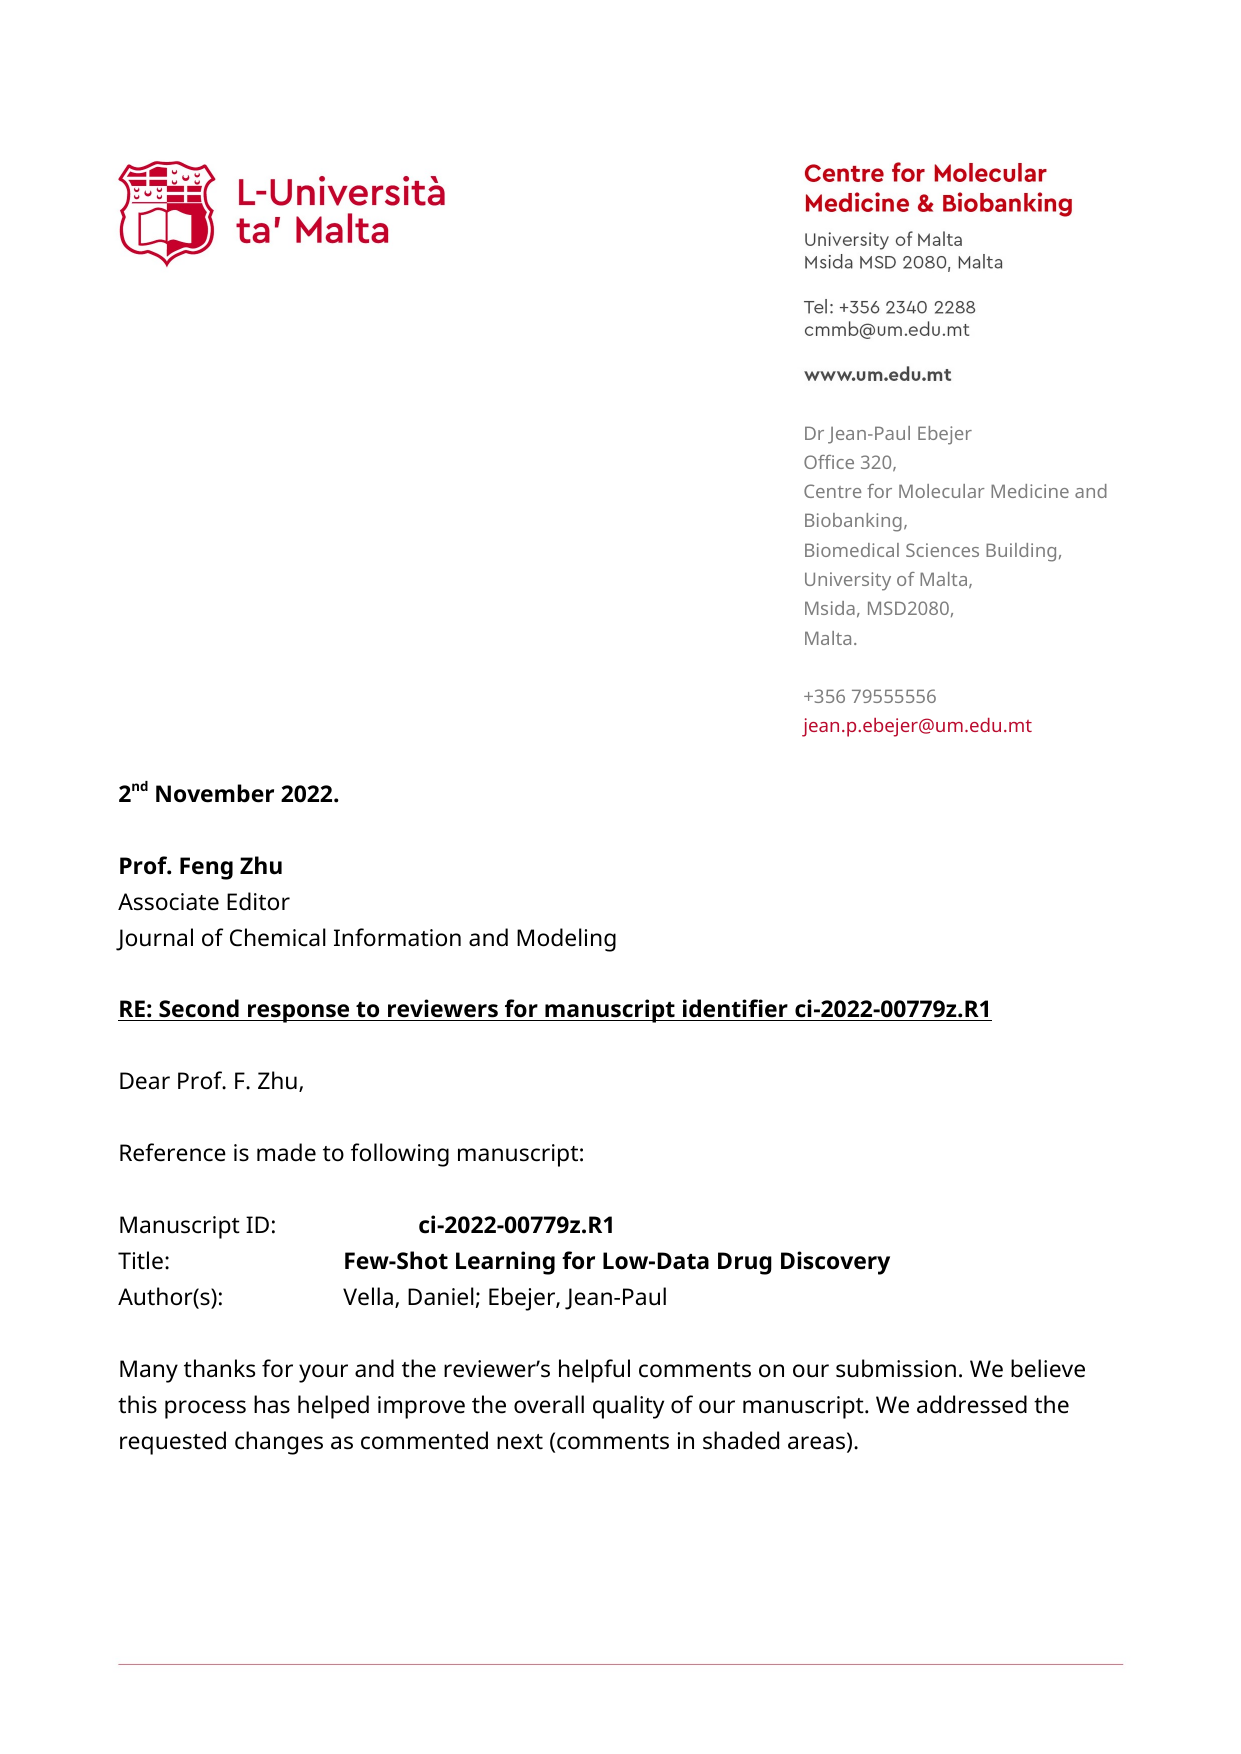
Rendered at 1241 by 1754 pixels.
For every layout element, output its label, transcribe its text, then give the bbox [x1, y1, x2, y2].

text Biomedical Sciences Building, [803, 537, 1122, 562]
text Dear Prof. F. Zhu, [118, 1065, 1122, 1097]
text RE: Second response to reviewers for manuscript identifier ci-2022-00779z.R1 [118, 993, 1122, 1025]
text requested changes as commented next (comments in shaded areas). [118, 1425, 1122, 1456]
text Author(s): Vella, Daniel; Ebejer, Jean-Paul [118, 1281, 1122, 1312]
text Dr Jean-Paul Ebejer [803, 420, 1122, 445]
text Manuscript ID: ci-2022-00779z.R1 [118, 1209, 1122, 1240]
text Journal of Chemical Information and Modeling [118, 922, 1122, 953]
text Malta. [803, 625, 1122, 650]
picture [0, 0, 1240, 1754]
text 2nd November 2022. [118, 778, 1122, 809]
text Reference is made to following manuscript: [118, 1137, 1122, 1168]
text Title: Few-Shot Learning for Low-Data Drug Discovery [118, 1245, 1122, 1276]
text Associate Editor [118, 886, 1122, 917]
text University of Malta, [803, 566, 1122, 592]
text Msida, MSD2080, [803, 596, 1122, 621]
text jean.p.ebejer@um.edu.mt [803, 713, 1122, 738]
text this process has helped improve the overall quality of our manuscript. We addressed the [118, 1389, 1122, 1420]
text Prof. Feng Zhu [118, 850, 1122, 881]
text Centre for Molecular Medicine and Biobanking, [803, 478, 1122, 533]
text Many thanks for your and the reviewer’s helpful comments on our submission. We believe [118, 1353, 1122, 1384]
text +356 79555556 [803, 683, 1122, 709]
text Office 320, [803, 449, 1122, 475]
